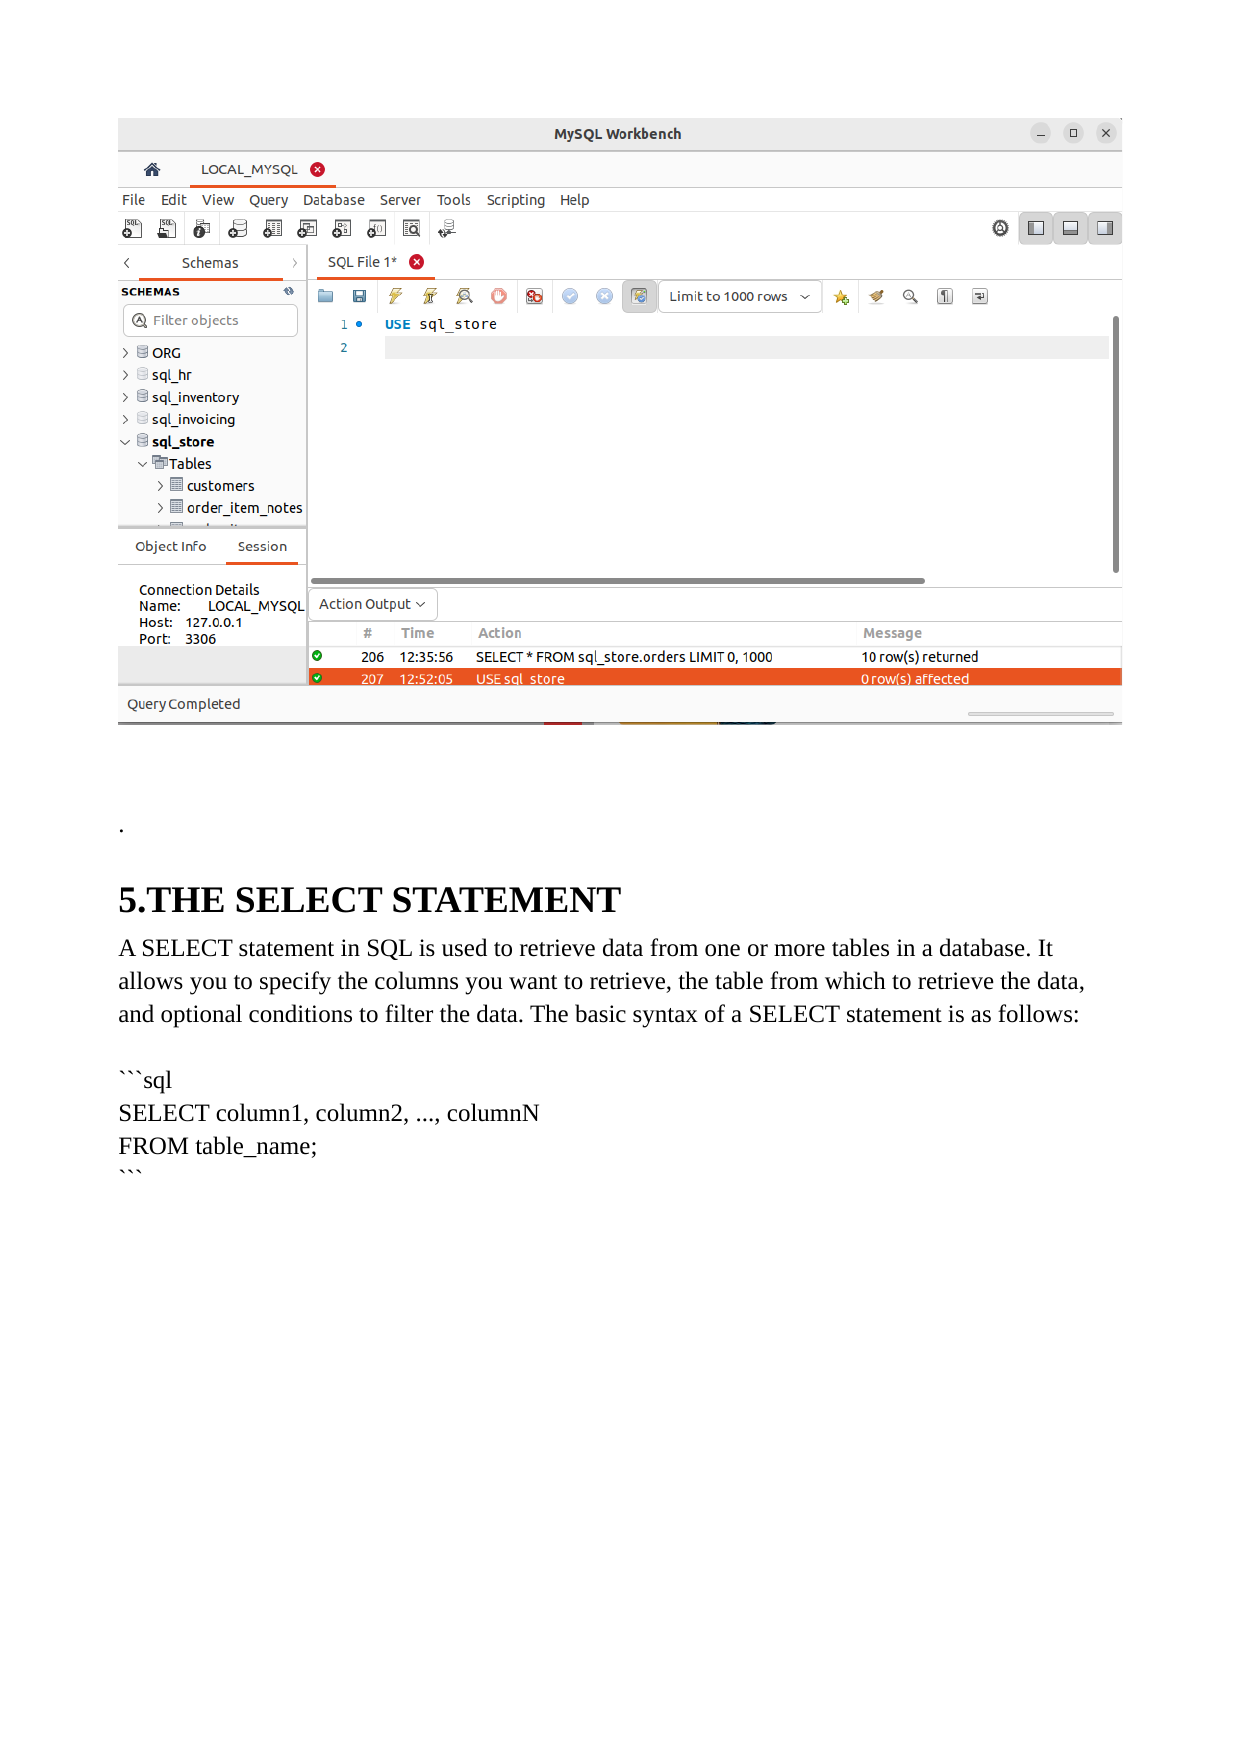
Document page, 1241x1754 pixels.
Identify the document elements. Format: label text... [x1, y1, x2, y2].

picture [118, 118, 1123, 725]
subtitle 5.THE SELECT STATEMENT [118, 878, 1122, 921]
text . [118, 809, 1122, 838]
text A SELECT statement in SQL is used to retrieve data from one or more tables in a database. It allows you to specify the columns you want to retrieve, the table from which to retrieve the data, and optional conditions to filter the data. The basic syntax of a SELECT statement is as follows: ```sql SELECT column1, column2, ..., columnN FROM table_name; ``` [118, 933, 1122, 1226]
